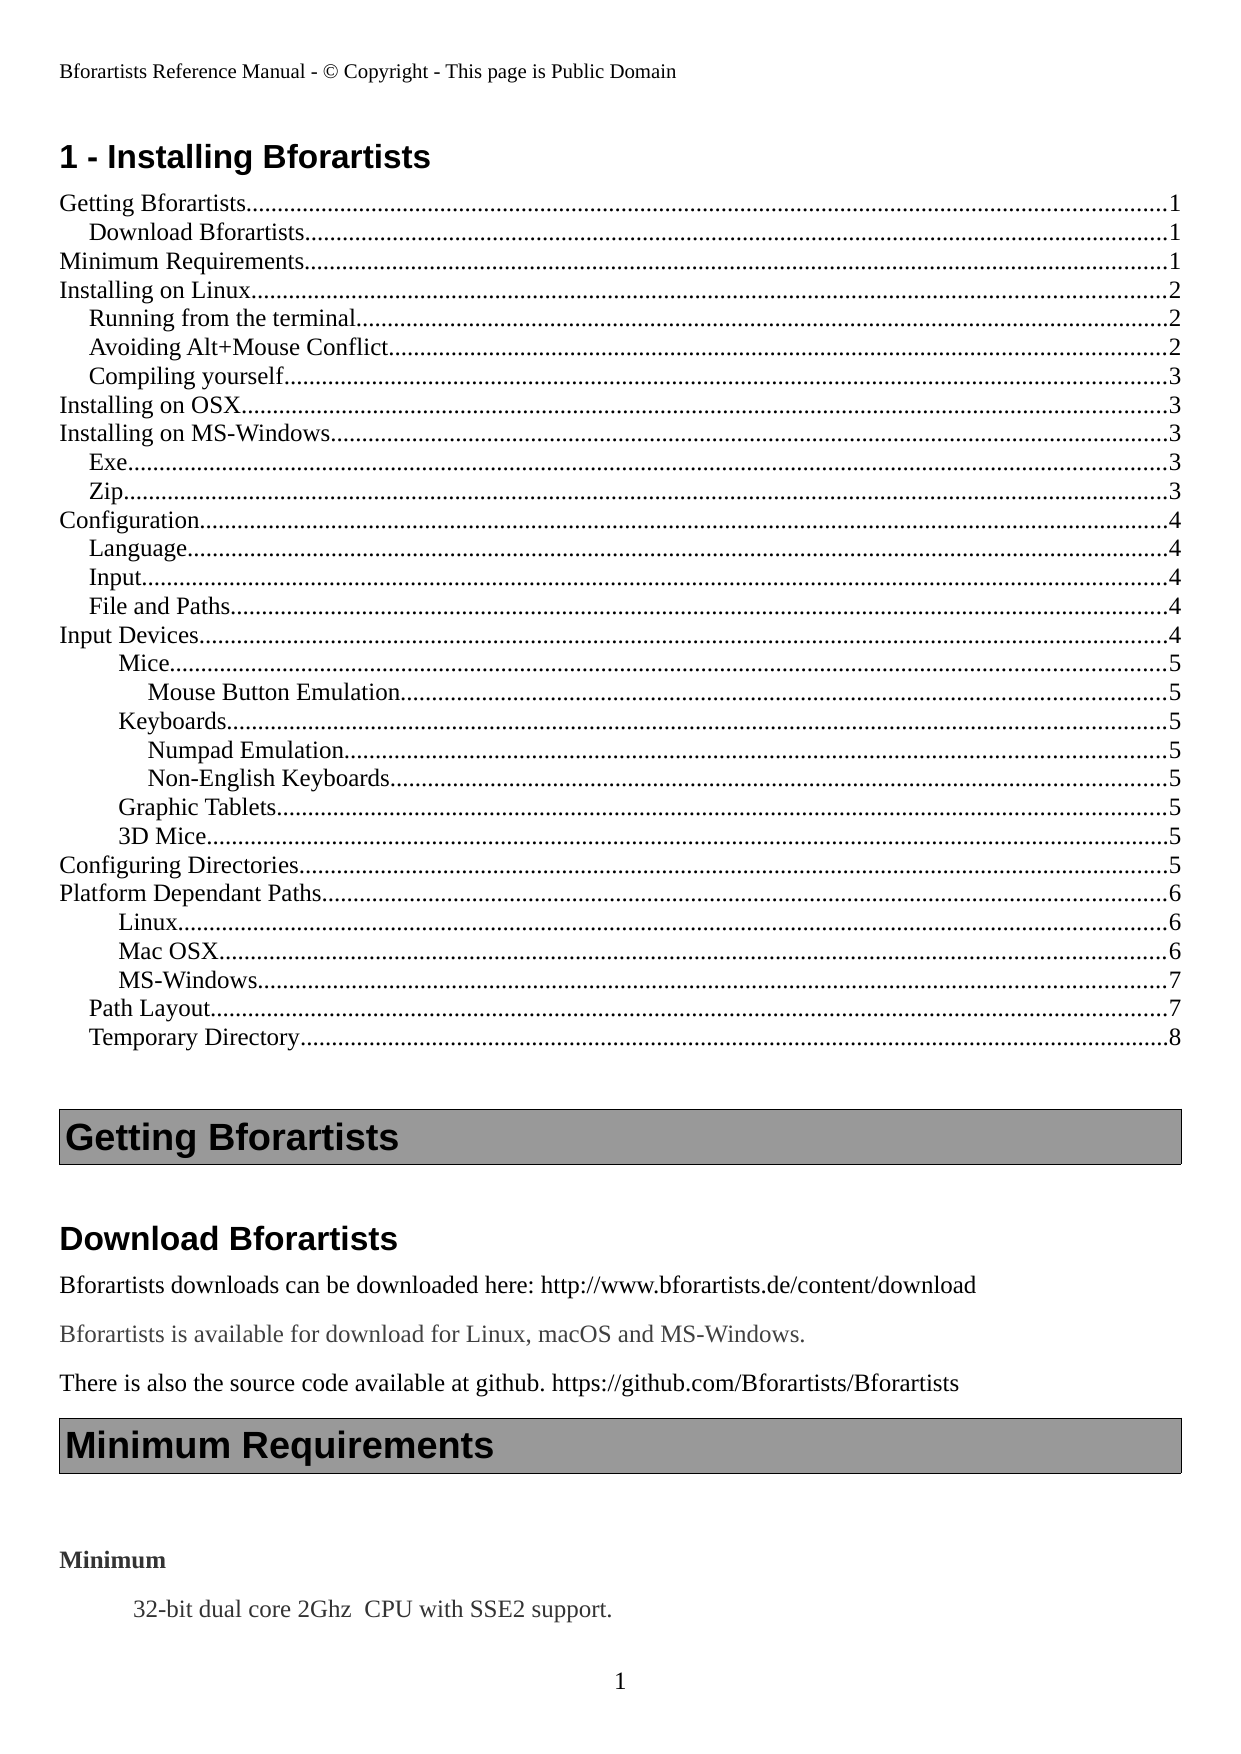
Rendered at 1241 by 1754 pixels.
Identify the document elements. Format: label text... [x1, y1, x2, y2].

text Minimum Requirements 1 [59, 246, 1181, 275]
text Numpad Emulation 5 [147, 735, 1181, 763]
text 3D Mice 5 [118, 821, 1181, 850]
text Running from the terminal 2 [88, 303, 1181, 332]
text Exe 3 [88, 447, 1181, 476]
text Temporary Directory 8 [88, 1022, 1181, 1051]
text Installing on OSX 3 [59, 390, 1181, 418]
text Installing on Linux 2 [59, 275, 1181, 303]
text Getting Bforartists 1 [59, 188, 1181, 217]
text Compiling yourself 3 [88, 361, 1181, 390]
text Zip 3 [88, 476, 1181, 505]
text Graphic Tablets 5 [118, 792, 1181, 821]
text Bforartists downloads can be downloaded here: http://www.bforartists.de/content/download [59, 1270, 1181, 1299]
subtitle 1 - Installing Bforartists [59, 138, 1181, 176]
text Language 4 [88, 533, 1181, 562]
text Configuring Directories 5 [59, 850, 1181, 878]
text Input Devices 4 [59, 620, 1181, 648]
text Bforartists is available for download for Linux, macOS and MS-Windows. [59, 1319, 1181, 1348]
table_header Minimum Requirements [60, 1419, 1181, 1473]
text Mouse Button Emulation 5 [147, 677, 1181, 706]
text Download Bforartists 1 [88, 217, 1181, 246]
text Path Layout 7 [88, 993, 1181, 1022]
text Non-English Keyboards 5 [147, 763, 1181, 792]
text Installing on MS-Windows 3 [59, 418, 1181, 447]
text Mac OSX 6 [118, 936, 1181, 965]
text Configuration 4 [59, 505, 1181, 533]
text Minimum [59, 1545, 1181, 1573]
text MS-Windows 7 [118, 965, 1181, 993]
text Input 4 [88, 562, 1181, 591]
text Platform Dependant Paths 6 [59, 878, 1181, 907]
text Keyboards 5 [118, 706, 1181, 735]
subtitle Download Bforartists [59, 1219, 1181, 1258]
text Mice 5 [118, 648, 1181, 677]
text Linux 6 [118, 907, 1181, 936]
table_header Getting Bforartists [60, 1110, 1181, 1164]
text 32-bit dual core 2Ghz CPU with SSE2 support. [133, 1594, 1181, 1623]
text Avoiding Alt+Mouse Conflict 2 [88, 332, 1181, 361]
text There is also the source code available at github. https://github.com/Bforartists/Bforartists [59, 1368, 1181, 1397]
text File and Paths 4 [88, 591, 1181, 620]
